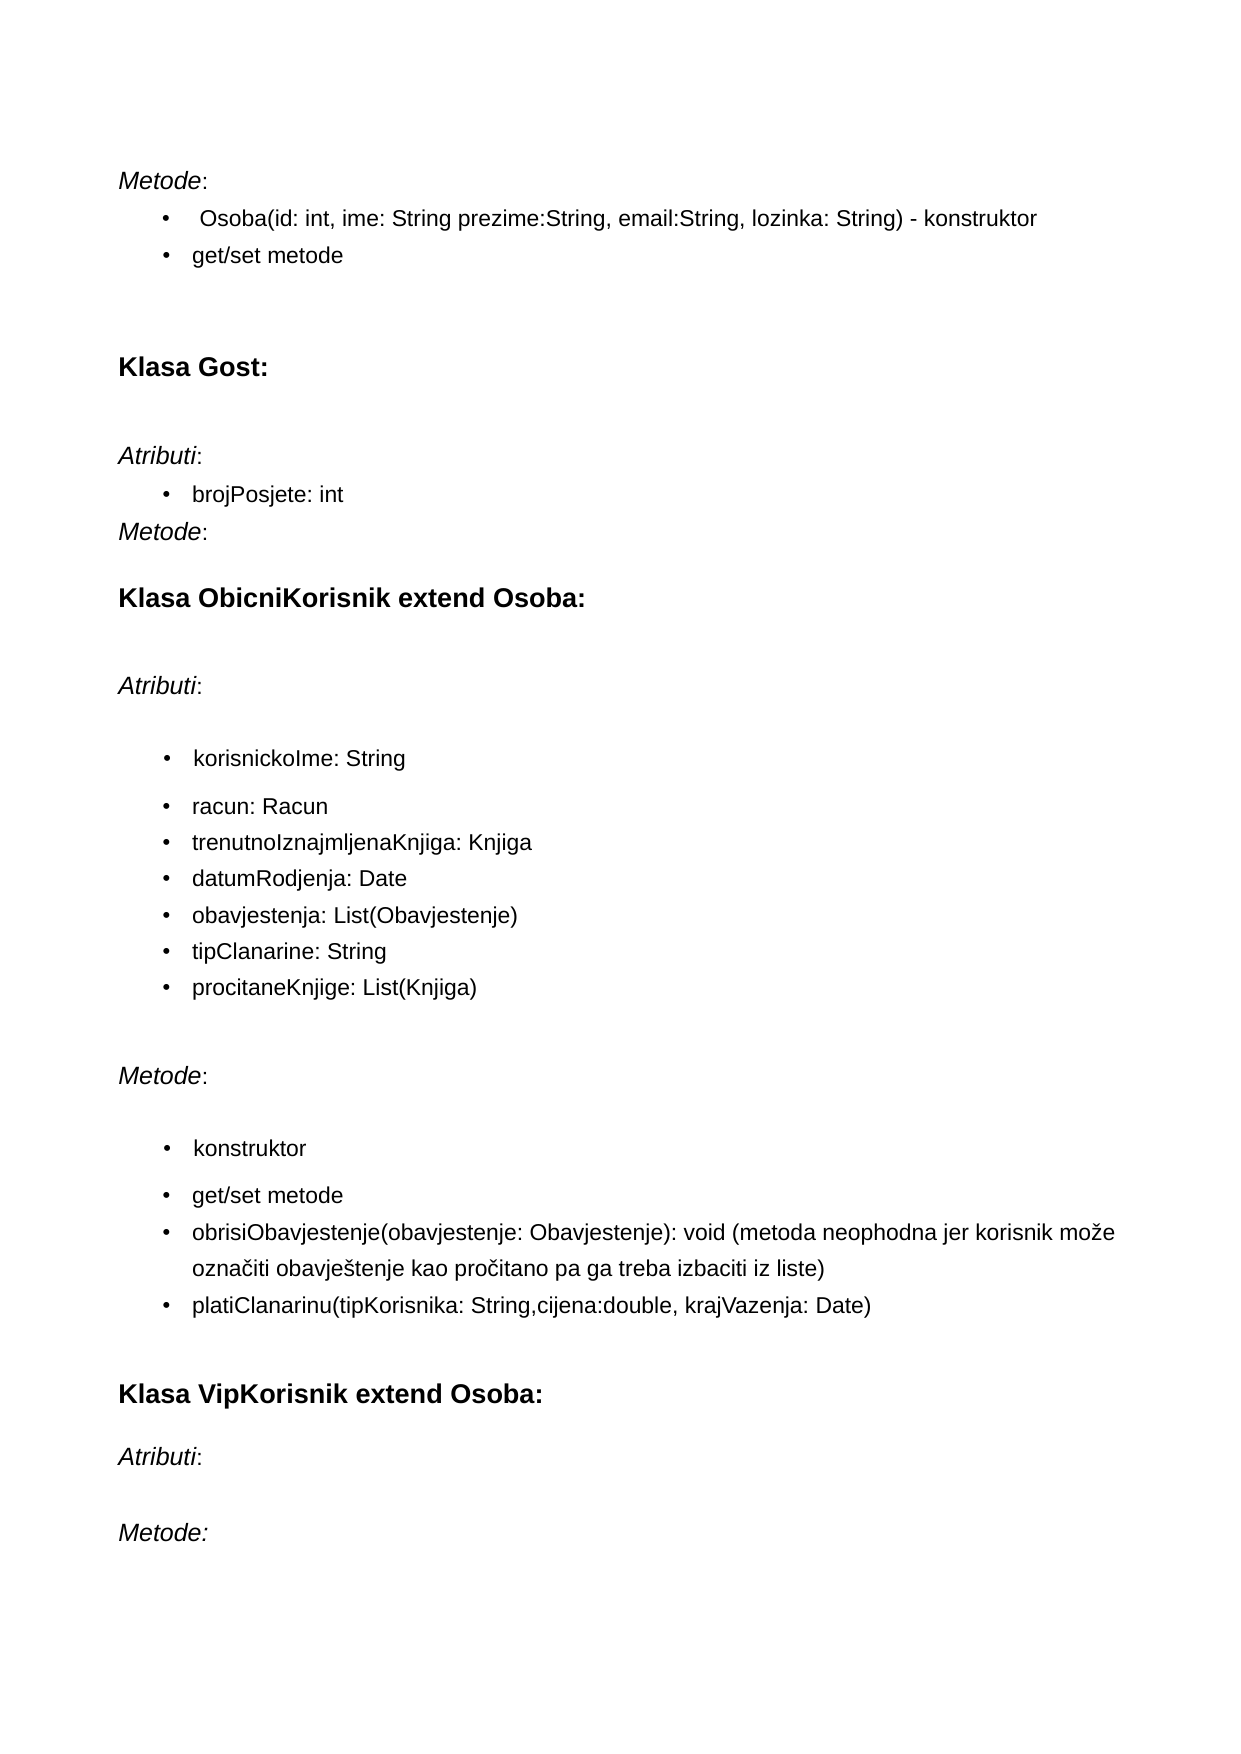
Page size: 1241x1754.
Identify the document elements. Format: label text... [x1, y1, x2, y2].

list datumRodjenja: Date [162, 865, 1122, 892]
list obrisiObavjestenje(obavjestenje: Obavjestenje): void (metoda neophodna jer korisnik može označiti obavještenje kao pročitano pa ga treba izbaciti iz liste) [162, 1219, 1122, 1282]
list get/set metode [162, 242, 1122, 268]
text Metode: [118, 517, 1122, 546]
list brojPosjete: int [162, 481, 1122, 507]
list konstruktor [163, 1135, 1122, 1162]
text Metode: [118, 1518, 1122, 1547]
list tipClanarine: String [162, 938, 1122, 964]
list platiClanarinu(tipKorisnika: String,cijena:double, krajVazenja: Date) [162, 1292, 1122, 1318]
list korisnickoIme: String [163, 745, 1122, 772]
list procitaneKnjige: List(Knjiga) [162, 974, 1122, 1001]
list racun: Racun [162, 793, 1122, 819]
text Klasa Gost: [118, 351, 1122, 382]
text Atributi: [118, 441, 1122, 470]
list Osoba(id: int, ime: String prezime:String, email:String, lozinka: String) - konstruktor [162, 205, 1122, 232]
text Klasa VipKorisnik extend Osoba: [118, 1378, 1122, 1409]
text Metode: [118, 1061, 1122, 1089]
text Atributi: [118, 671, 1122, 699]
list get/set metode [162, 1182, 1122, 1209]
list trenutnoIznajmljenaKnjiga: Knjiga [162, 829, 1122, 855]
text Metode: [118, 166, 1122, 194]
text Atributi: [118, 1442, 1122, 1471]
list obavjestenja: List(Obavjestenje) [162, 902, 1122, 928]
text Klasa ObicniKorisnik extend Osoba: [118, 582, 1122, 613]
